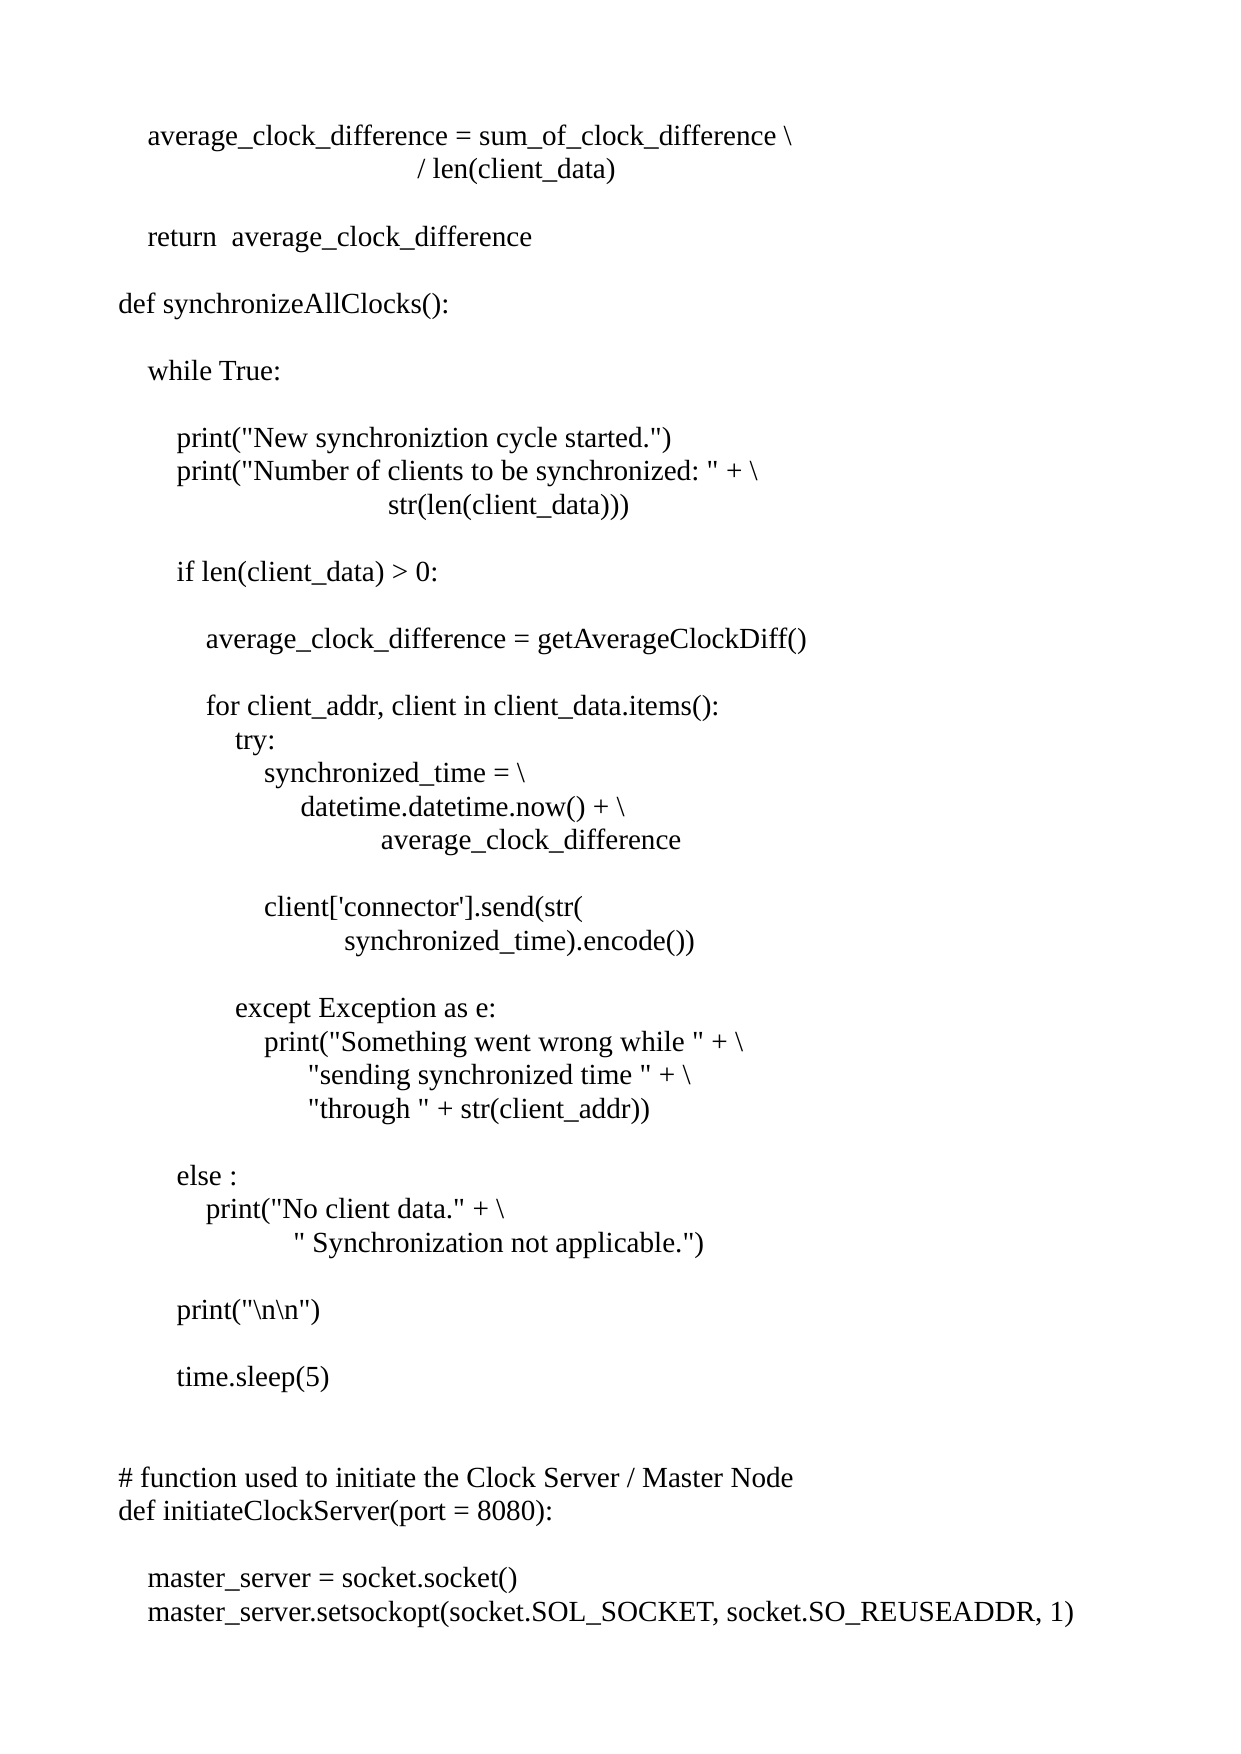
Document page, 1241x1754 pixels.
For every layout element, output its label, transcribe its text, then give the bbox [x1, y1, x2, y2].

text synchronized_time).encode()) [118, 923, 1122, 957]
text str(len(client_data))) [118, 487, 1122, 521]
text time.sleep(5) [118, 1359, 1122, 1393]
text print("\n\n") [118, 1292, 1122, 1326]
text try: [118, 722, 1122, 755]
text synchronized_time = \ [118, 755, 1122, 789]
text master_server = socket.socket() [118, 1560, 1122, 1594]
text average_clock_difference = getAverageClockDiff() [118, 621, 1122, 655]
text if len(client_data) > 0: [118, 554, 1122, 588]
text "sending synchronized time " + \ [118, 1057, 1122, 1091]
text for client_addr, client in client_data.items(): [118, 688, 1122, 722]
text return average_clock_difference [118, 219, 1122, 252]
text def synchronizeAllClocks(): [118, 286, 1122, 319]
text print("Something went wrong while " + \ [118, 1024, 1122, 1057]
text print("New synchroniztion cycle started.") [118, 420, 1122, 453]
text while True: [118, 353, 1122, 386]
text except Exception as e: [118, 990, 1122, 1024]
text datetime.datetime.now() + \ [118, 789, 1122, 822]
text " Synchronization not applicable.") [118, 1225, 1122, 1258]
text / len(client_data) [118, 152, 1122, 185]
text # function used to initiate the Clock Server / Master Node [118, 1460, 1122, 1493]
text "through " + str(client_addr)) [118, 1091, 1122, 1124]
text print("No client data." + \ [118, 1191, 1122, 1225]
text def initiateClockServer(port = 8080): [118, 1493, 1122, 1527]
text else : [118, 1158, 1122, 1191]
text average_clock_difference = sum_of_clock_difference \ [118, 118, 1122, 152]
text client['connector'].send(str( [118, 889, 1122, 923]
text average_clock_difference [118, 822, 1122, 856]
text print("Number of clients to be synchronized: " + \ [118, 453, 1122, 487]
text master_server.setsockopt(socket.SOL_SOCKET, socket.SO_REUSEADDR, 1) [118, 1594, 1122, 1627]
